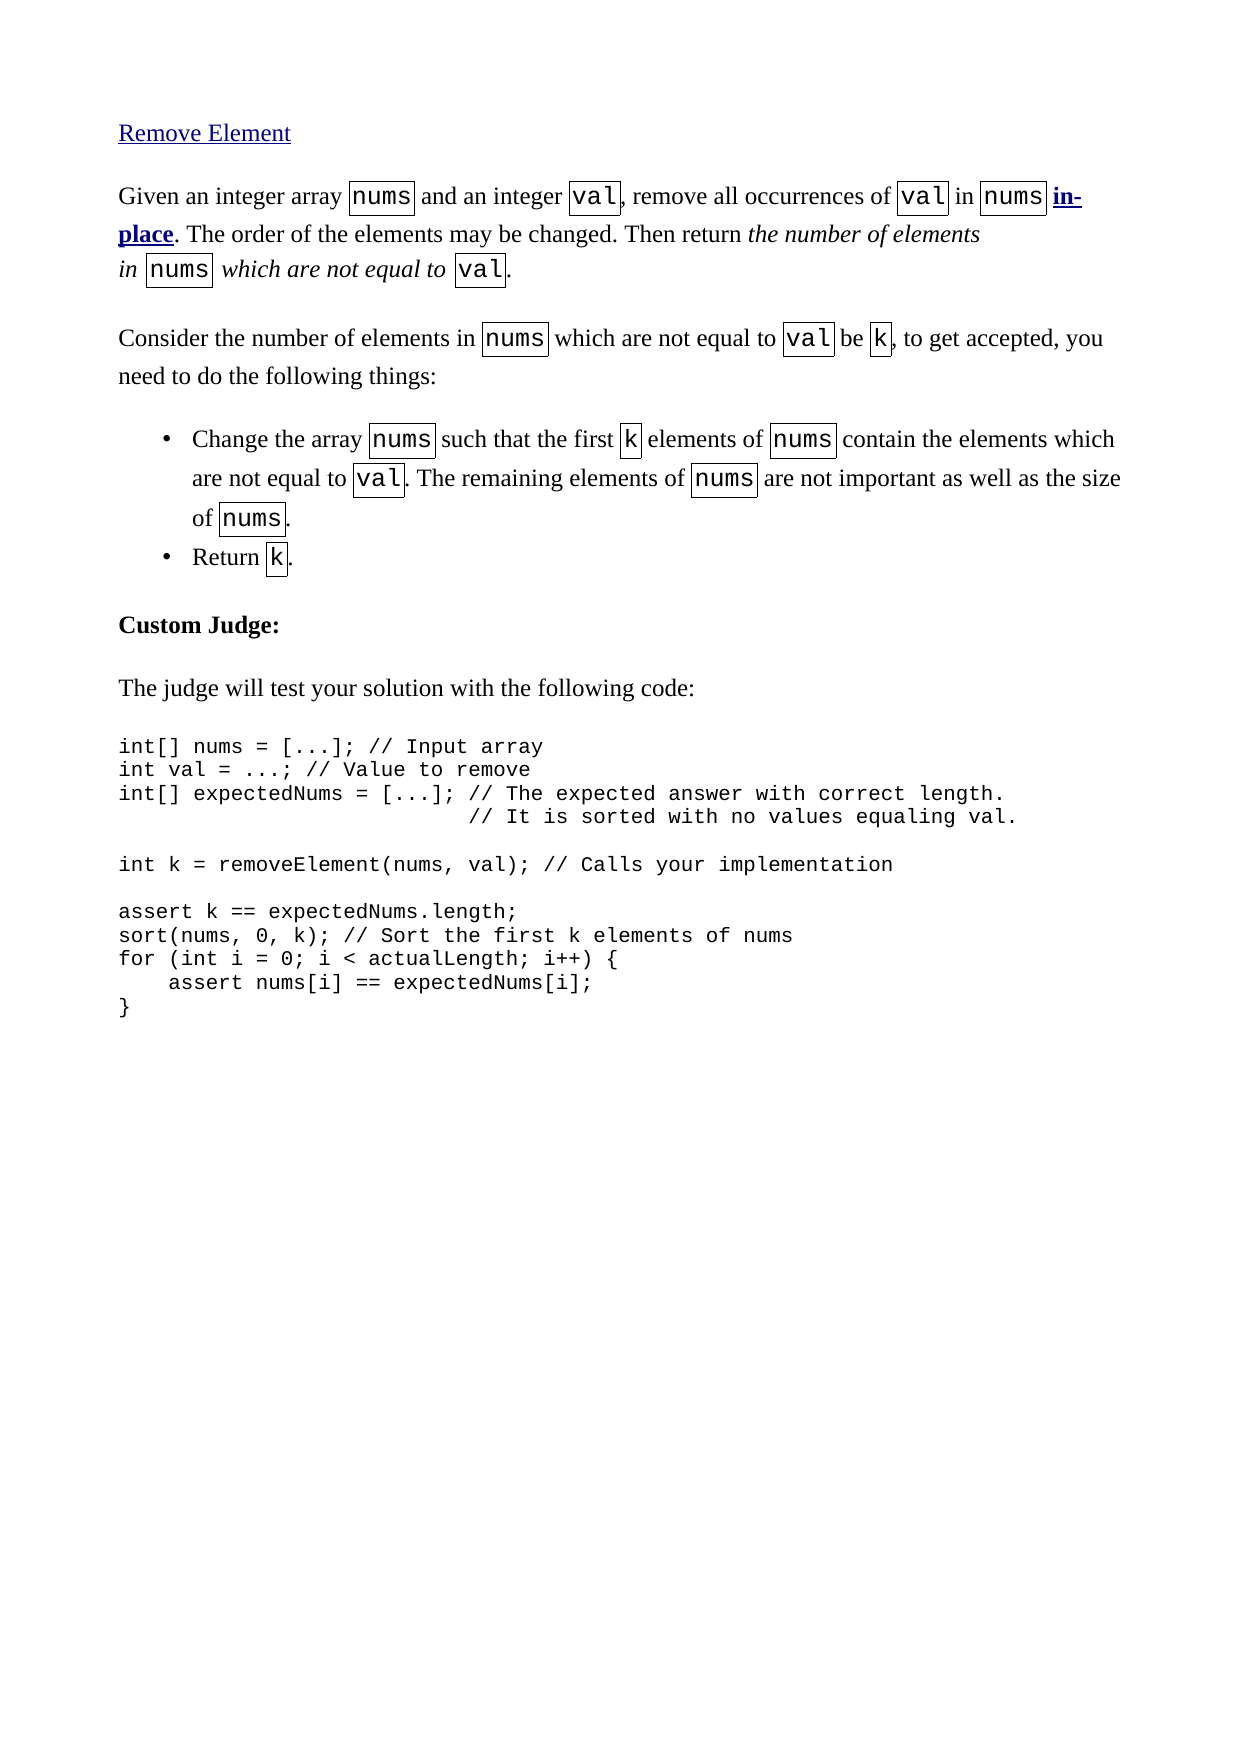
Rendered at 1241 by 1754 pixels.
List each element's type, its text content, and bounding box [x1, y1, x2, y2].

text for (int i = 0; i < actualLength; i++) { [118, 948, 1122, 972]
text int[] expectedNums = [...]; // The expected answer with correct length. [118, 783, 1122, 807]
text } [118, 996, 1122, 1019]
text Custom Judge: [118, 611, 1122, 639]
list Return k. [162, 542, 266, 576]
text assert nums[i] == expectedNums[i]; [118, 972, 1122, 996]
text int[] nums = [...]; // Input array [118, 736, 1122, 759]
text Remove Element [118, 118, 1122, 147]
text int k = removeElement(nums, val); // Calls your implementation [118, 854, 1122, 877]
text The judge will test your solution with the following code: [118, 673, 1122, 702]
text Consider the number of elements in nums which are not equal to val be k, to get accepted, you need to do the following things: [118, 322, 1122, 389]
list Return k. [267, 543, 287, 576]
text // It is sorted with no values equaling val. [118, 807, 1122, 830]
list Return k. [288, 542, 1122, 576]
text sort(nums, 0, k); // Sort the first k elements of nums [118, 925, 1122, 948]
text Given an integer array nums and an integer val, remove all occurrences of val in nums in-place. The order of the elements may be changed. Then return the number of elements in nums which are not equal to val. [118, 181, 1122, 287]
list Change the array nums such that the first k elements of nums contain the elements which are not equal to val. The remaining elements of nums are not important as well as the size of nums. [162, 423, 1122, 537]
text assert k == expectedNums.length; [118, 901, 1122, 925]
text int val = ...; // Value to remove [118, 759, 1122, 783]
